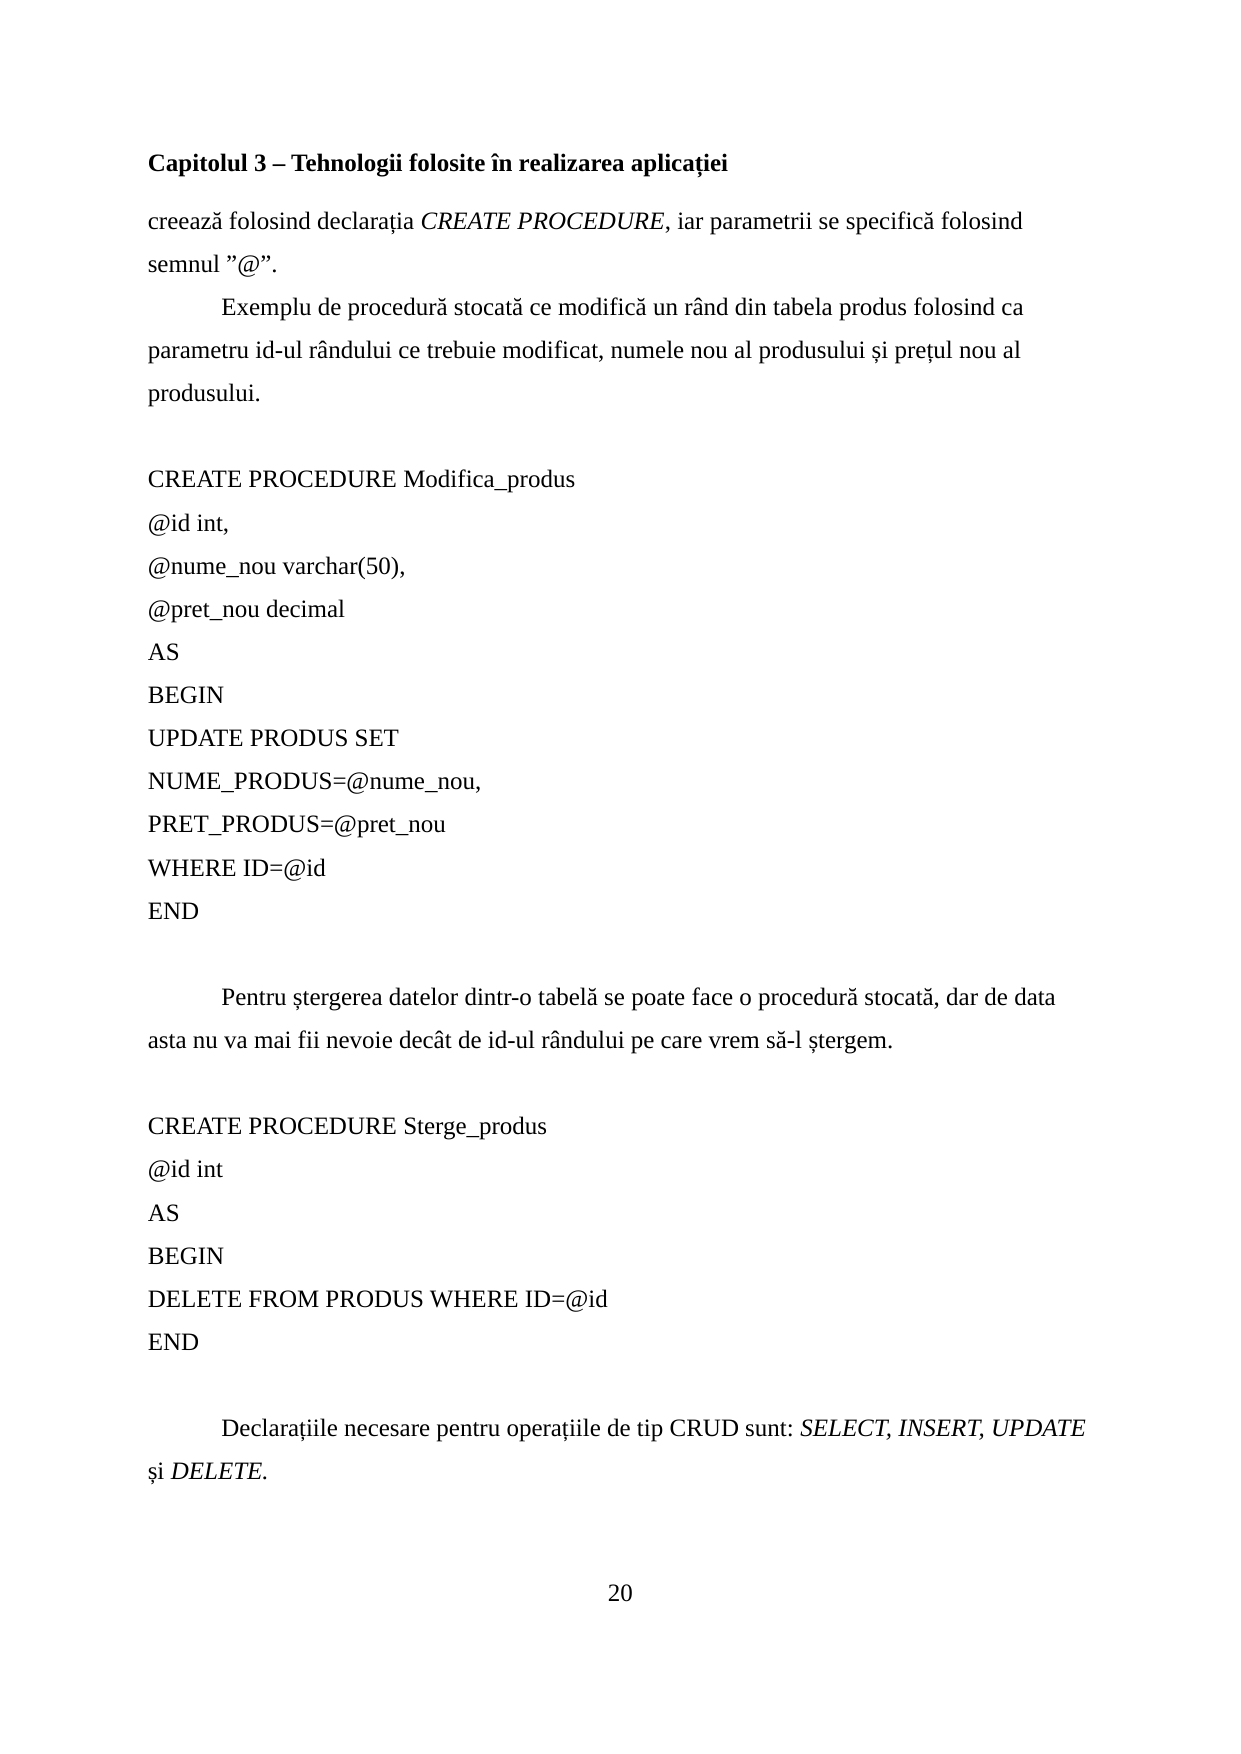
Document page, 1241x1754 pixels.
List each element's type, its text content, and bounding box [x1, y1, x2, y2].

text @nume_nou varchar(50), [148, 551, 1093, 579]
text UPDATE PRODUS SET [148, 723, 1093, 752]
text Declarațiile necesare pentru operațiile de tip CRUD sunt: SELECT, INSERT, UPDATE și DELETE. [148, 1413, 1093, 1485]
text CREATE PROCEDURE Modifica_produs [148, 464, 1093, 493]
text DELETE FROM PRODUS WHERE ID=@id [148, 1284, 1093, 1313]
text @id int, [148, 508, 1093, 536]
text END [148, 896, 1093, 924]
text WHERE ID=@id [148, 853, 1093, 881]
text Exemplu de procedură stocată ce modifică un rând din tabela produs folosind ca parametru id-ul rândului ce trebuie modificat, numele nou al produsului și prețul nou al produsului. [148, 292, 1093, 407]
text PRET_PRODUS=@pret_nou [148, 809, 1093, 838]
text NUME_PRODUS=@nume_nou, [148, 766, 1093, 795]
text CREATE PROCEDURE Sterge_produs [148, 1111, 1093, 1140]
text BEGIN [148, 1241, 1093, 1269]
text BEGIN [148, 680, 1093, 709]
text END [148, 1327, 1093, 1356]
text @id int [148, 1154, 1093, 1183]
text Pentru ștergerea datelor dintr-o tabelă se poate face o procedură stocată, dar de data asta nu va mai fii nevoie decât de id-ul rândului pe care vrem să-l ștergem. [148, 982, 1093, 1054]
text creează folosind declarația CREATE PROCEDURE, iar parametrii se specifică folosind semnul ”@”. [148, 206, 1093, 278]
text @pret_nou decimal [148, 594, 1093, 623]
text AS [148, 1198, 1093, 1226]
text AS [148, 637, 1093, 666]
